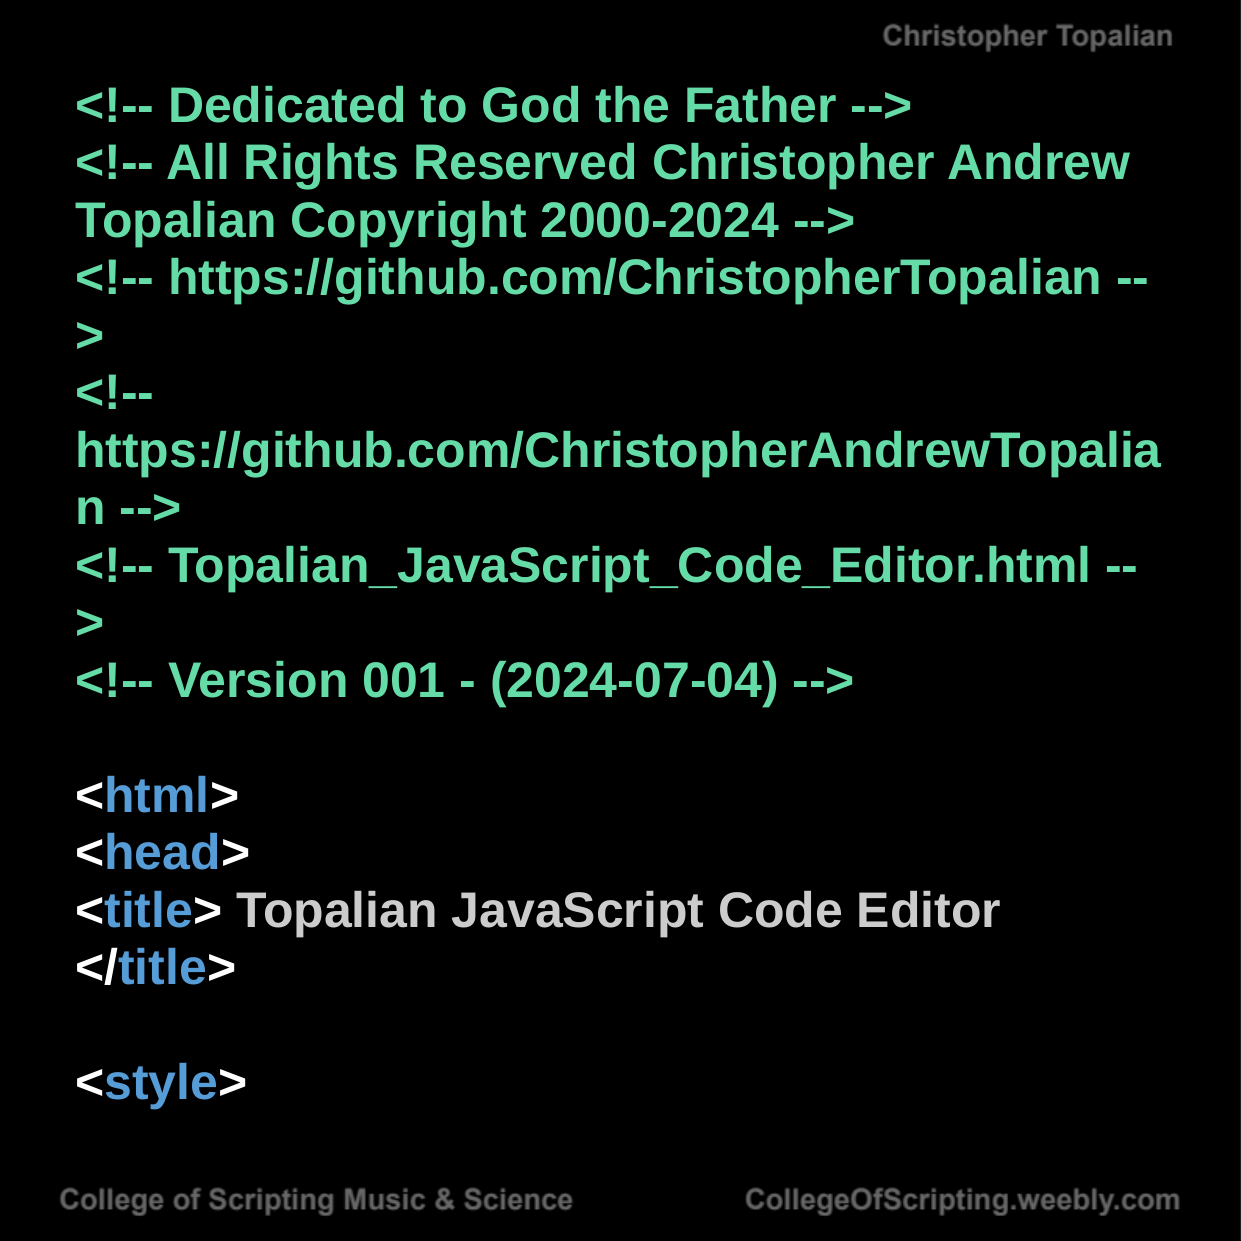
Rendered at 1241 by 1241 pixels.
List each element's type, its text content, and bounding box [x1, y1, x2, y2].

text <!-- Version 001 - (2024-07-04) --> [75, 650, 1166, 707]
text <!-- https://github.com/ChristopherAndrewTopalian --> [75, 362, 1166, 535]
text <!-- Topalian_JavaScript_Code_Editor.html --> [75, 535, 1166, 650]
text <style> [75, 1052, 1166, 1110]
text <head> [75, 822, 1166, 880]
text <!-- All Rights Reserved Christopher Andrew Topalian Copyright 2000-2024 --> [75, 132, 1166, 247]
text <!-- Dedicated to God the Father --> [75, 75, 1166, 132]
text <title> Topalian JavaScript Code Editor </title> [75, 880, 1166, 995]
text <!-- https://github.com/ChristopherTopalian --> [75, 247, 1166, 362]
text <html> [75, 765, 1166, 822]
